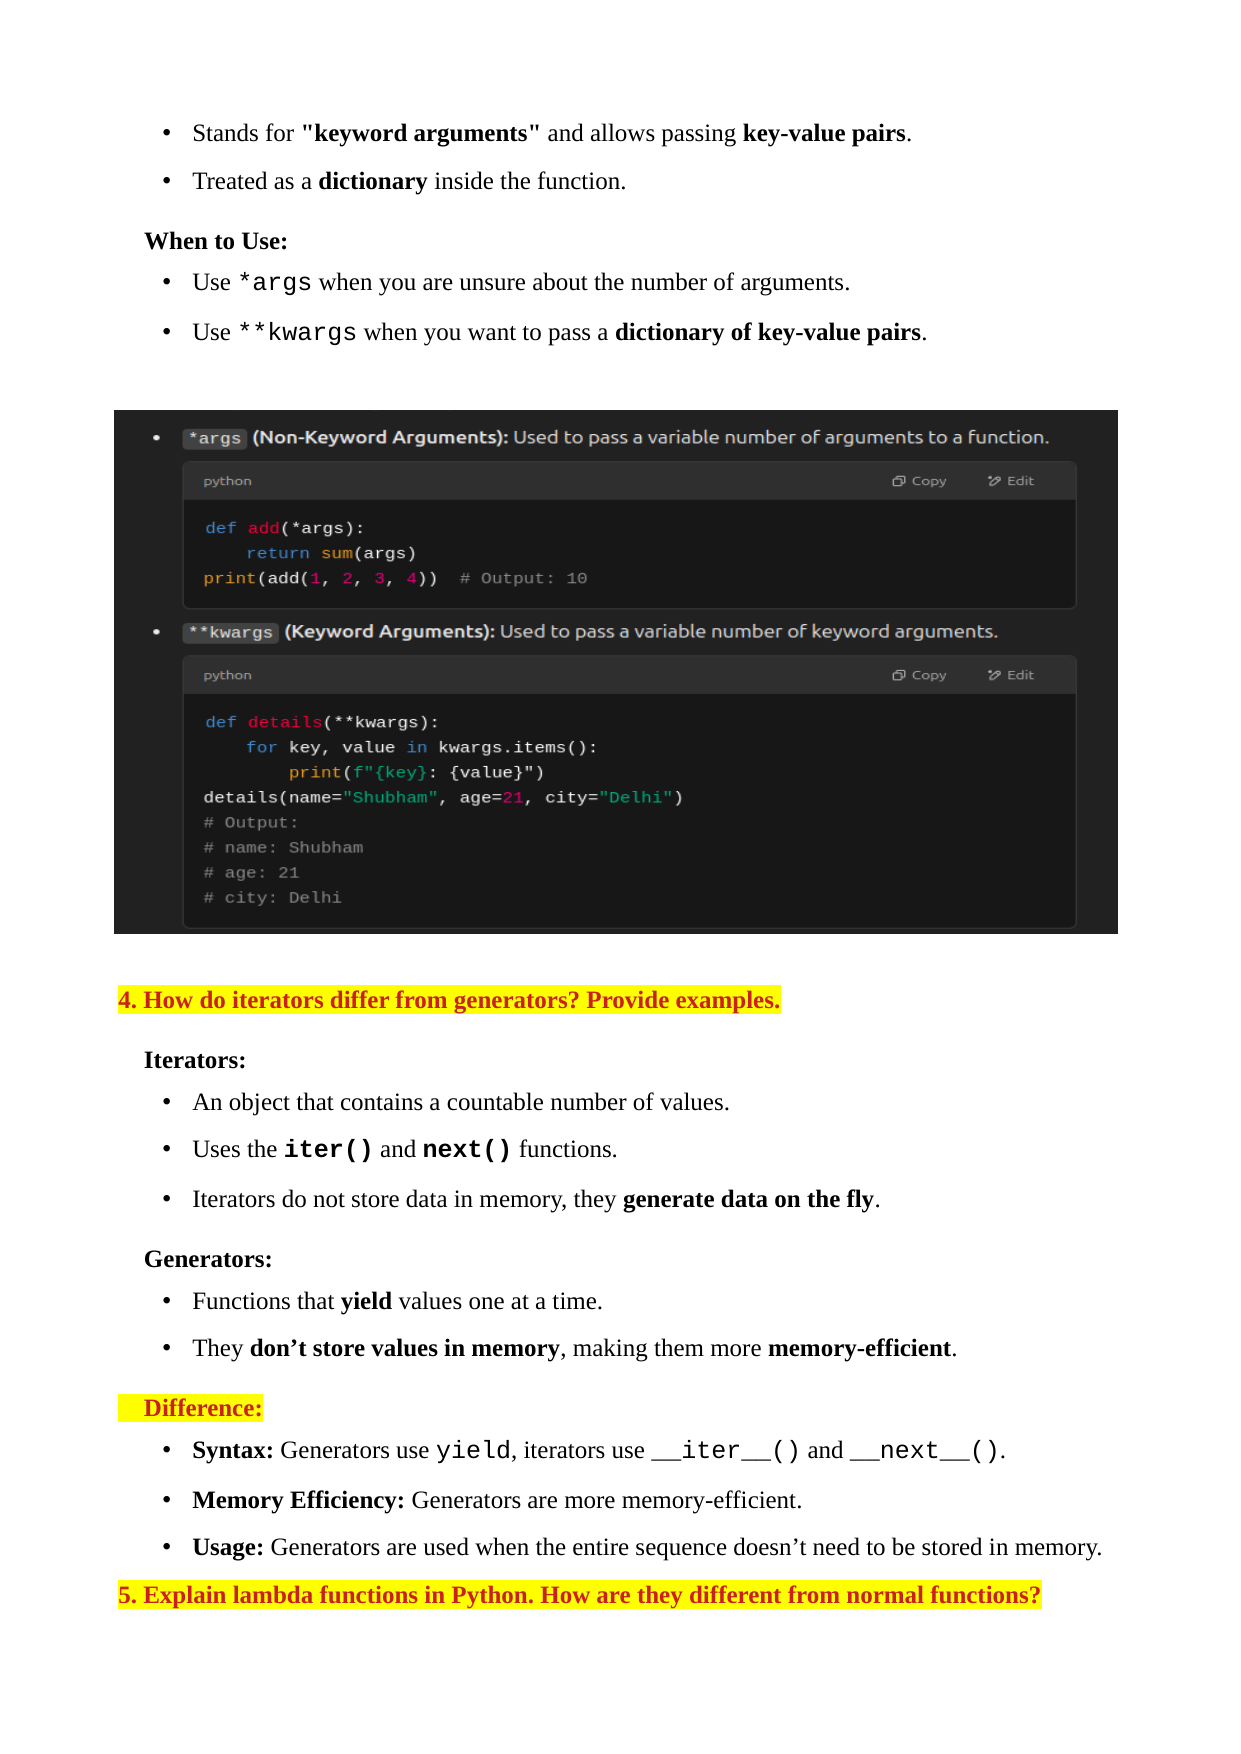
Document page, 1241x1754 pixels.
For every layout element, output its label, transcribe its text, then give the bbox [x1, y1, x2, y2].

text 4. How do iterators differ from generators? Provide examples. [118, 985, 1122, 1014]
subtitle 💡 When to Use: [118, 226, 1122, 254]
subtitle ✅ Generators: [118, 1244, 1122, 1273]
list Use *args when you are unsure about the number of arguments. [162, 267, 1122, 298]
picture [114, 410, 1118, 934]
list An object that contains a countable number of values. [162, 1087, 1122, 1116]
list Syntax: Generators use yield, iterators use __iter__() and __next__(). [162, 1435, 1122, 1466]
list Memory Efficiency: Generators are more memory-efficient. [162, 1485, 1122, 1513]
list Functions that yield values one at a time. [162, 1286, 1122, 1314]
subtitle ✅ Iterators: [118, 1046, 1122, 1074]
list They don’t store values in memory, making them more memory-efficient. [162, 1333, 1122, 1362]
list Use **kwargs when you want to pass a dictionary of key-value pairs. [162, 317, 1122, 348]
text 5. Explain lambda functions in Python. How are they different from normal functions? [118, 1580, 1122, 1609]
list Stands for "keyword arguments" and allows passing key-value pairs. [162, 118, 1122, 147]
list Iterators do not store data in memory, they generate data on the fly. [162, 1184, 1122, 1213]
list Uses the iter() and next() functions. [162, 1134, 1122, 1165]
list Treated as a dictionary inside the function. [162, 166, 1122, 194]
list Usage: Generators are used when the entire sequence doesn’t need to be stored in memory. [162, 1532, 1122, 1561]
subtitle 🚩 Difference: [118, 1393, 1122, 1422]
